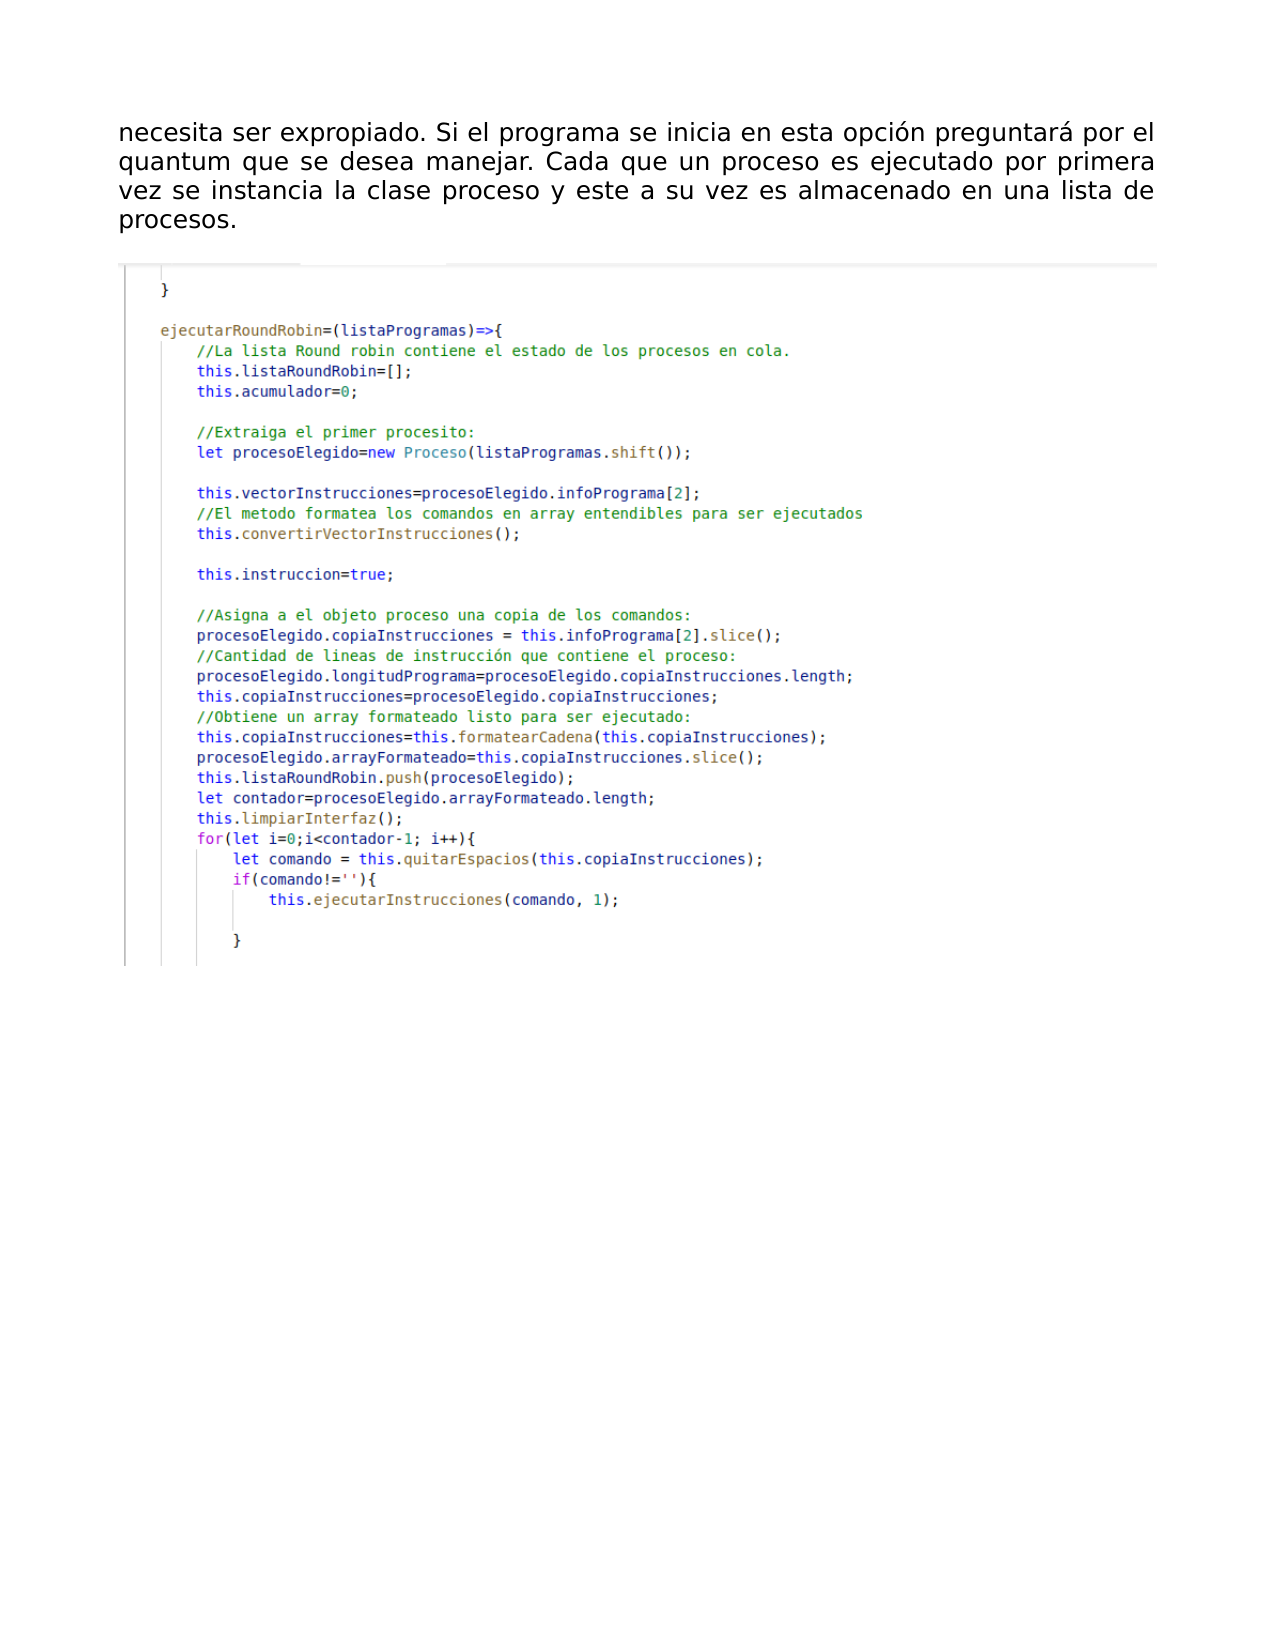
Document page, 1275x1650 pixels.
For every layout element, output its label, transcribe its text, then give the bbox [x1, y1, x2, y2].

text necesita ser expropiado. Si el programa se inicia en esta opción preguntará por el quantum que se desea manejar. Cada que un proceso es ejecutado por primera vez se instancia la clase proceso y este a su vez es almacenado en una lista de procesos. [118, 118, 1157, 235]
picture [118, 263, 1157, 966]
